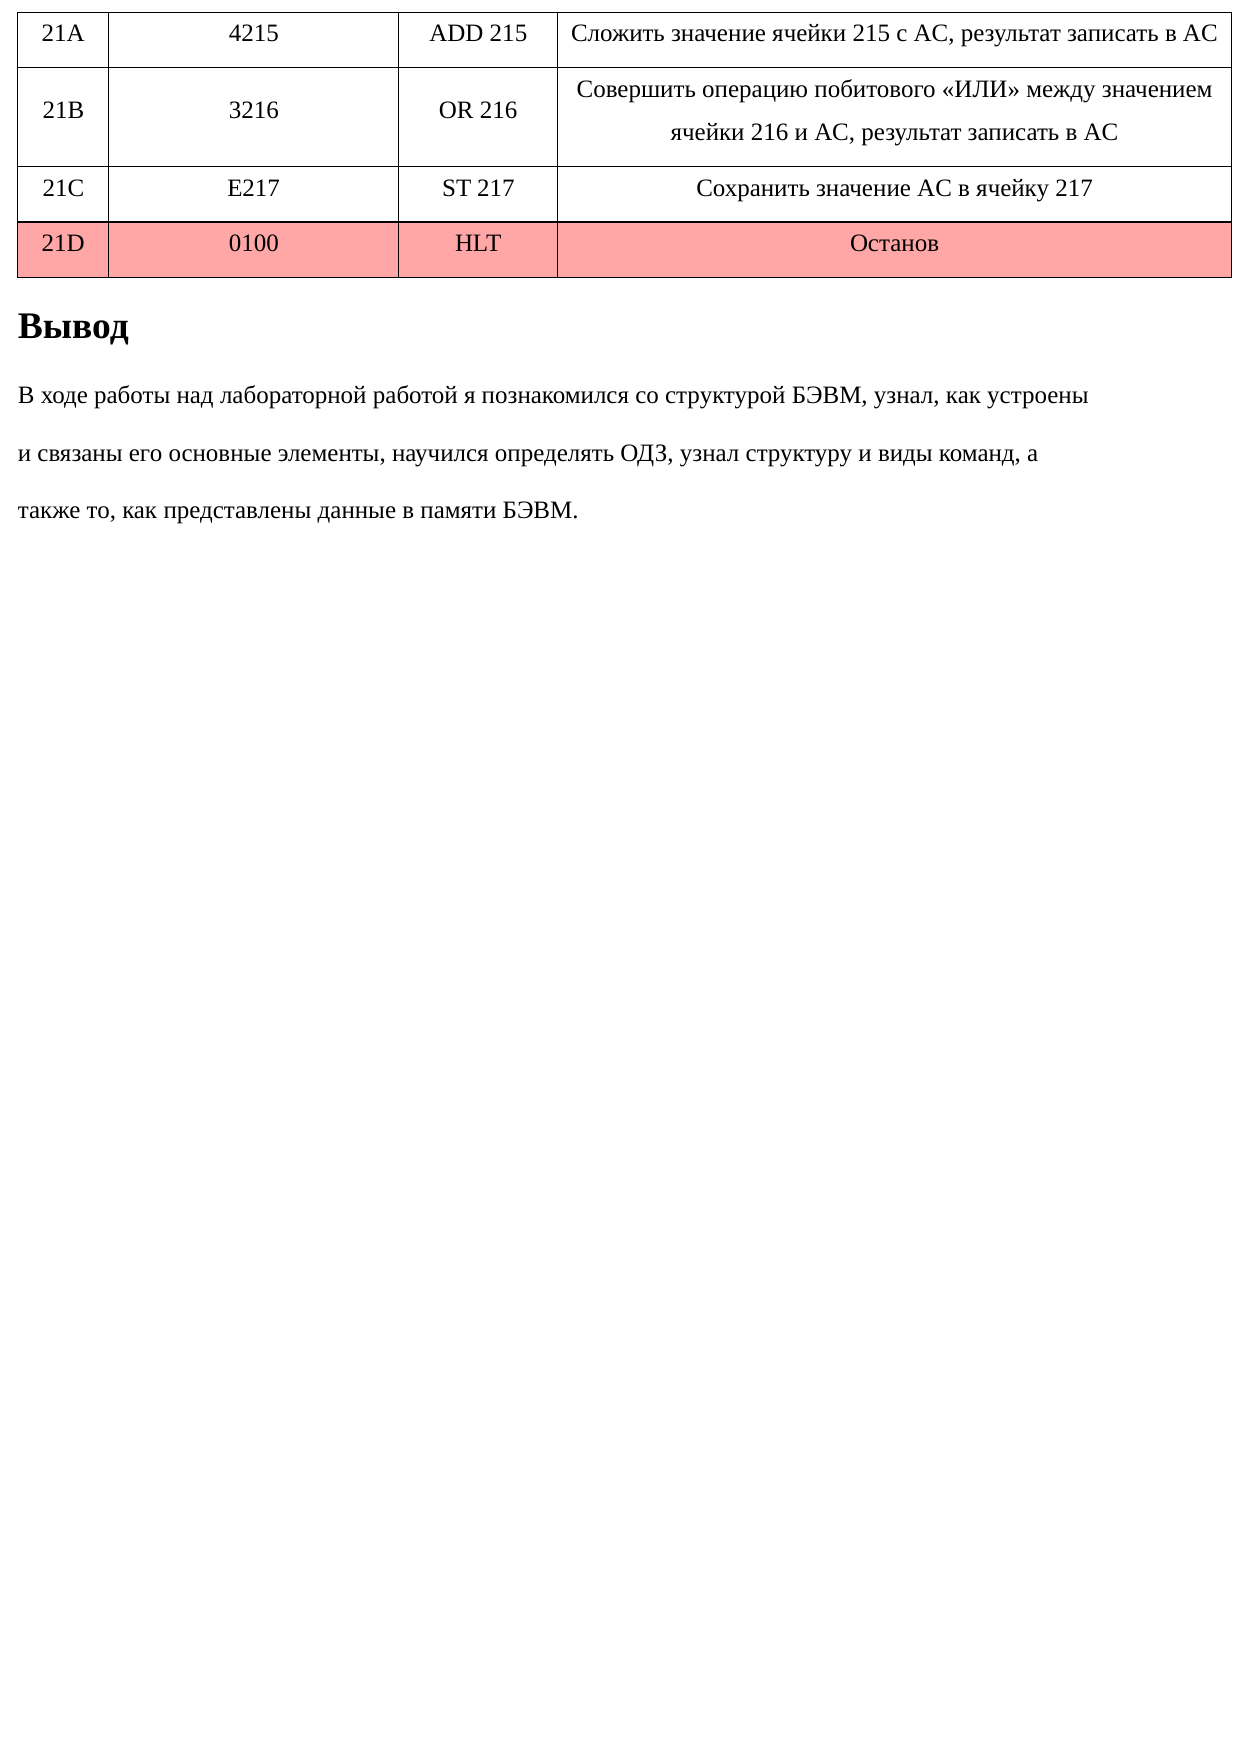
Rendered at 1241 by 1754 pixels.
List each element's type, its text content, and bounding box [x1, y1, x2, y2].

table_cell 4215 [109, 13, 398, 67]
subtitle Вывод [18, 303, 1231, 346]
table_cell 21A [18, 13, 108, 67]
table_cell ADD 215 [399, 13, 557, 67]
table_cell OR 216 [399, 68, 557, 166]
text и связаны его основные элементы, научился определять ОДЗ, узнал структуру и виды команд, а [18, 438, 1231, 467]
table_cell Сложить значение ячейки 215 с AC, результат записать в AC [558, 13, 1231, 67]
table_cell HLT [399, 223, 557, 277]
table_cell ST 217 [399, 167, 557, 221]
table_cell 21D [18, 223, 108, 277]
table_cell 21C [18, 167, 108, 221]
table_cell 21B [18, 68, 108, 166]
table_cell 0100 [109, 223, 398, 277]
table_cell Сохранить значение AC в ячейку 217 [558, 167, 1231, 221]
table_cell Совершить операцию побитового «ИЛИ» между значением ячейки 216 и AC, результат записать в AC [558, 68, 1231, 166]
table_cell E217 [109, 167, 398, 221]
text также то, как представлены данные в памяти БЭВМ. [18, 496, 1231, 524]
text В ходе работы над лабораторной работой я познакомился со структурой БЭВМ, узнал, как устроены [18, 380, 1231, 409]
table_cell 3216 [109, 68, 398, 166]
table_cell Останов [558, 223, 1231, 277]
